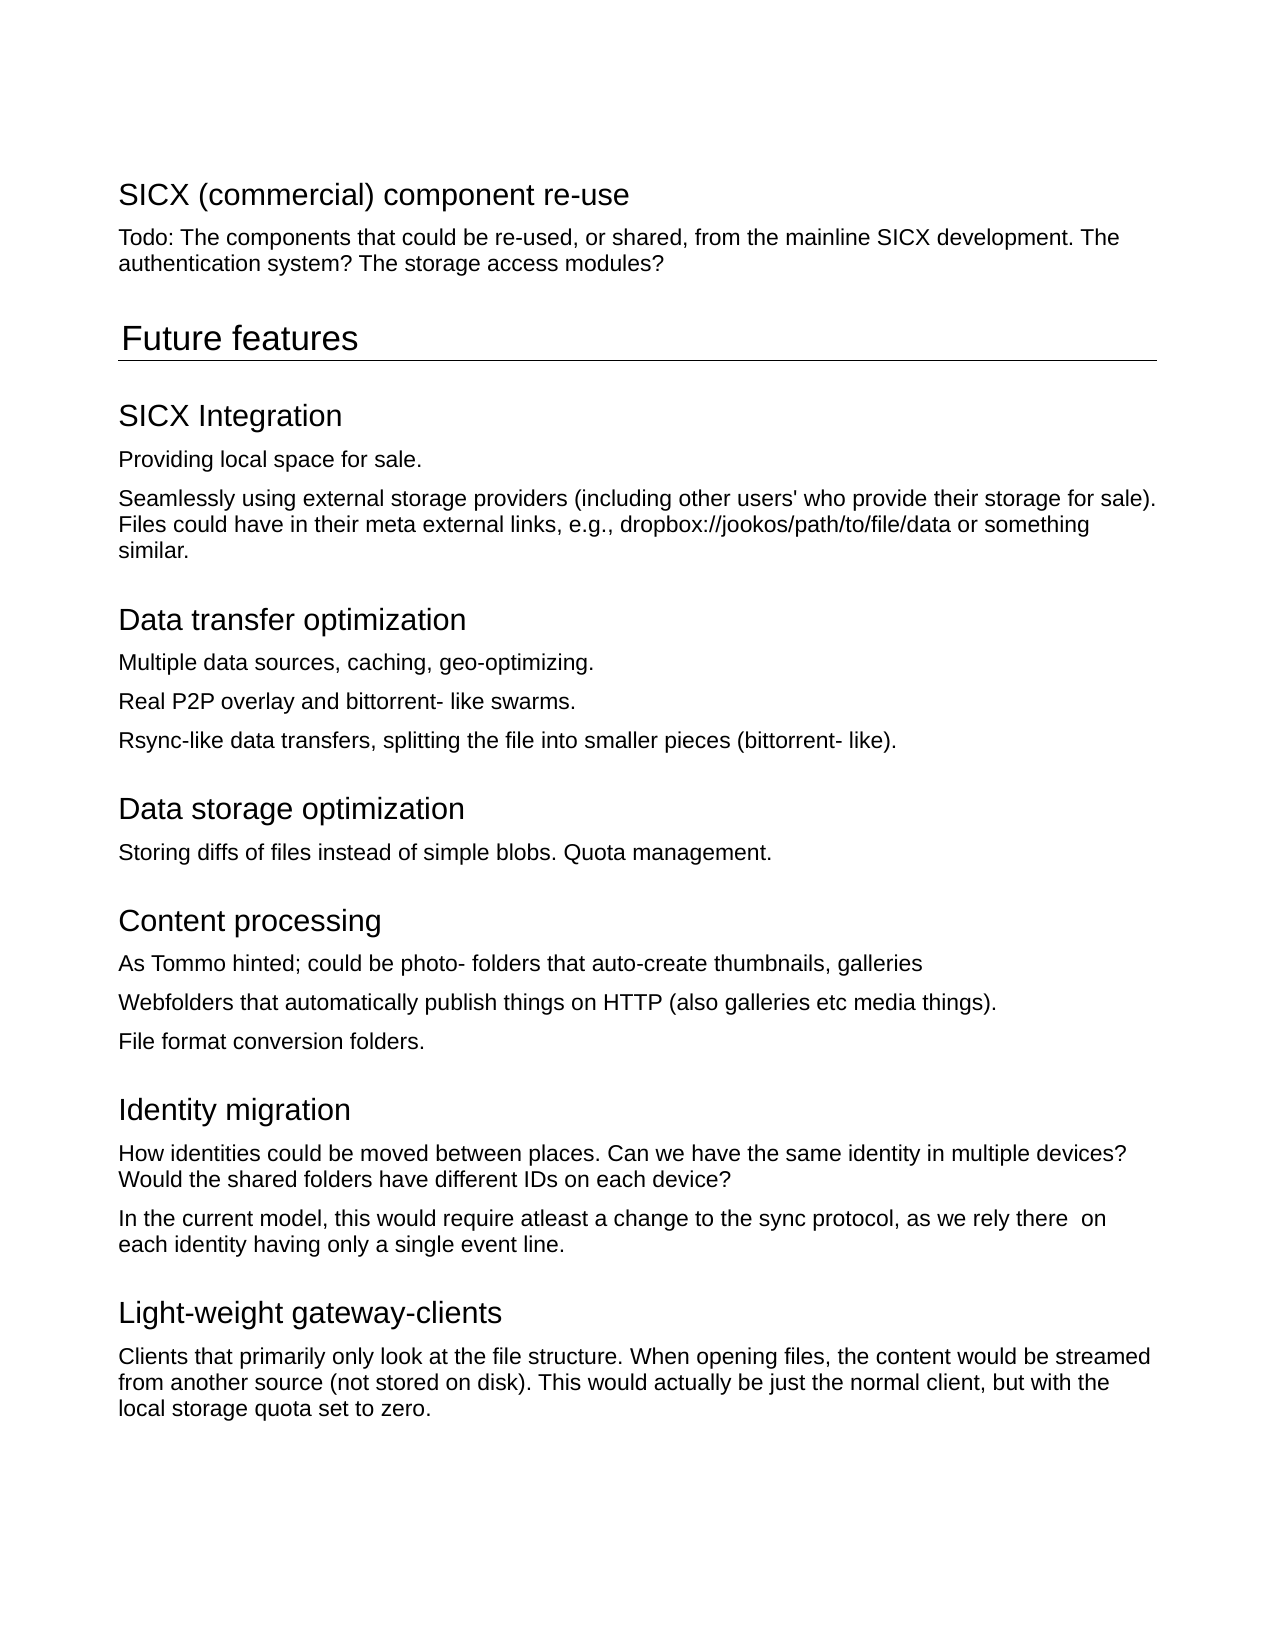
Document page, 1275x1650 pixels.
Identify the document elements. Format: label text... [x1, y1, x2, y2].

text As Tommo hinted; could be photo- folders that auto-create thumbnails, galleries [118, 950, 1157, 976]
text How identities could be moved between places. Can we have the same identity in multiple devices? Would the shared folders have different IDs on each device? [118, 1139, 1157, 1192]
text Providing local space for sale. [118, 446, 1157, 472]
subtitle Data transfer optimization [118, 601, 1157, 637]
subtitle Data storage optimization [118, 791, 1157, 826]
text Storing diffs of files instead of simple blobs. Quota management. [118, 838, 1157, 865]
text Seamlessly using external storage providers (including other users' who provide their storage for sale). Files could have in their meta external links, e.g., dropbox://jookos/path/to/file/data or something similar. [118, 485, 1157, 564]
text Multiple data sources, caching, geo-optimizing. [118, 649, 1157, 675]
text Webfolders that automatically publish things on HTTP (also galleries etc media things). [118, 989, 1157, 1015]
text Todo: The components that could be re-used, or shared, from the mainline SICX development. The authentication system? The storage access modules? [118, 224, 1157, 277]
text In the current model, this would require atleast a change to the sync protocol, as we rely there on each identity having only a single event line. [118, 1205, 1157, 1257]
subtitle Light-weight gateway-clients [118, 1295, 1157, 1330]
text Real P2P overlay and bittorrent- like swarms. [118, 688, 1157, 714]
text Rsync-like data transfers, splitting the file into smaller pieces (bittorrent- like). [118, 727, 1157, 753]
subtitle SICX (commercial) component re-use [118, 176, 1157, 211]
subtitle Future features [118, 314, 1157, 360]
text Clients that primarily only look at the file structure. When opening files, the content would be streamed from another source (not stored on disk). This would actually be just the normal client, but with the local storage quota set to zero. [118, 1343, 1157, 1422]
subtitle Identity migration [118, 1092, 1157, 1127]
subtitle SICX Integration [118, 398, 1157, 433]
text File format conversion folders. [118, 1028, 1157, 1054]
subtitle Content processing [118, 902, 1157, 938]
